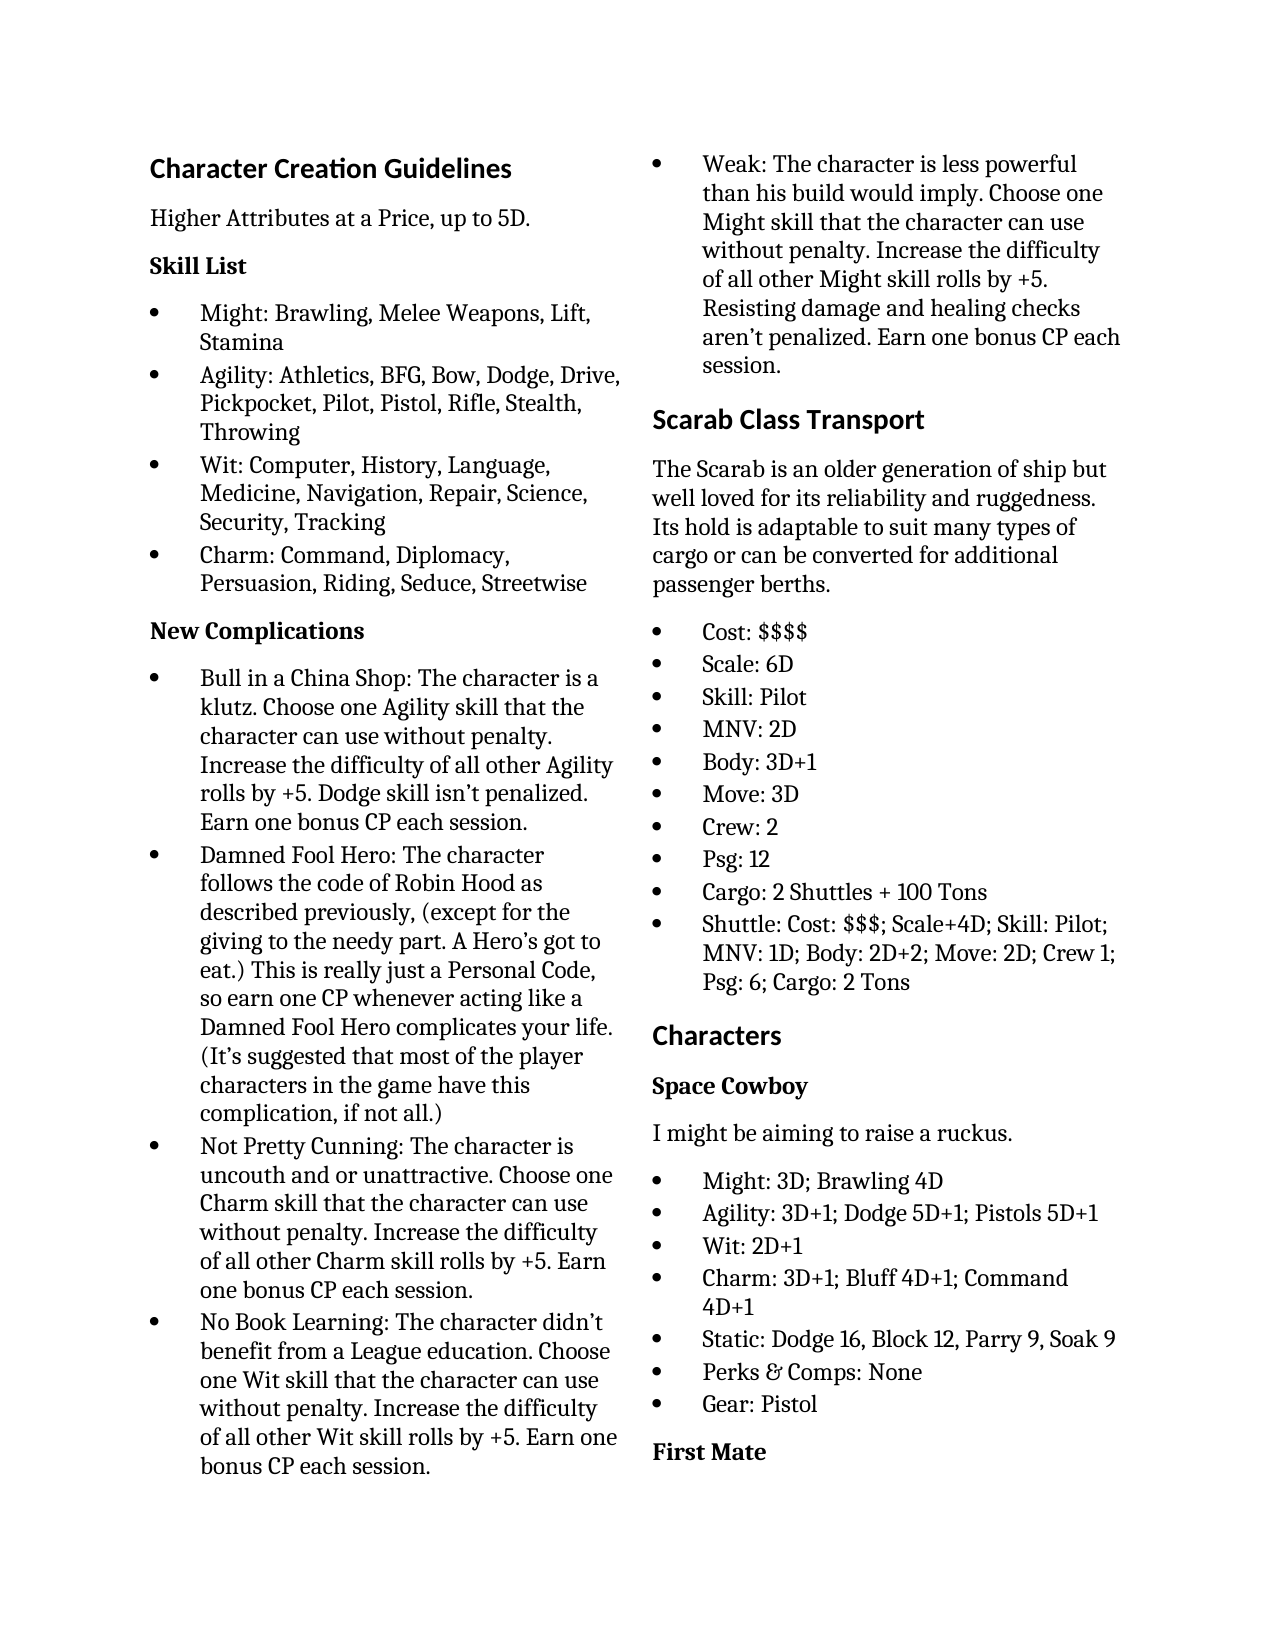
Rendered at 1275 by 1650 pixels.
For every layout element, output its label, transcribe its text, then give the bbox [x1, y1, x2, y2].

text Higher Attributes at a Price, up to 5D. [150, 204, 622, 233]
text New Complications [150, 617, 622, 646]
list Gear: Pistol [652, 1390, 1125, 1419]
subtitle Characters [652, 1017, 1125, 1053]
list Bull in a China Shop: The character is a klutz. Choose one Agility skill that the character can use without penalty. Increase the difficulty of all other Agility rolls by +5. Dodge skill isn’t penalized. Earn one bonus CP each session. [150, 664, 622, 837]
subtitle Scarab Class Transport [652, 401, 1125, 436]
list Body: 3D+1 [652, 748, 1125, 776]
list Charm: Command, Diplomacy, Persuasion, Riding, Seduce, Streetwise [150, 541, 622, 598]
list Agility: Athletics, BFG, Bow, Dodge, Drive, Pickpocket, Pilot, Pistol, Rifle, Stealth, Throwing [150, 361, 622, 447]
list Not Pretty Cunning: The character is uncouth and or unattractive. Choose one Charm skill that the character can use without penalty. Increase the difficulty of all other Charm skill rolls by +5. Earn one bonus CP each session. [150, 1132, 622, 1304]
list Scale: 6D [652, 650, 1125, 679]
list Weak: The character is less powerful than his build would imply. Choose one Might skill that the character can use without penalty. Increase the difficulty of all other Might skill rolls by +5. Resisting damage and healing checks aren’t penalized. Earn one bonus CP each session. [652, 150, 1125, 380]
list Might: Brawling, Melee Weapons, Lift, Stamina [150, 299, 622, 357]
list Damned Fool Hero: The character follows the code of Robin Hood as described previously, (except for the giving to the needy part. A Hero’s got to eat.) This is really just a Personal Code, so earn one CP whenever acting like a Damned Fool Hero complicates your life. (It’s suggested that most of the player characters in the game have this complication, if not all.) [150, 841, 622, 1128]
list MNV: 2D [652, 715, 1125, 744]
text First Mate [652, 1438, 1125, 1467]
list Cargo: 2 Shuttles + 100 Tons [652, 878, 1125, 906]
list Psg: 12 [652, 845, 1125, 874]
list Perks & Comps: None [652, 1358, 1125, 1387]
list Move: 3D [652, 780, 1125, 809]
list Wit: Computer, History, Language, Medicine, Navigation, Repair, Science, Security, Tracking [150, 451, 622, 537]
text Space Cowboy [652, 1072, 1125, 1100]
list Static: Dodge 16, Block 12, Parry 9, Soak 9 [652, 1325, 1125, 1354]
list Might: 3D; Brawling 4D [652, 1167, 1125, 1195]
text Skill List [150, 252, 622, 281]
list No Book Learning: The character didn’t benefit from a League education. Choose one Wit skill that the character can use without penalty. Increase the difficulty of all other Wit skill rolls by +5. Earn one bonus CP each session. [150, 1308, 622, 1481]
subtitle Character Creation Guidelines [150, 150, 622, 186]
list Agility: 3D+1; Dodge 5D+1; Pistols 5D+1 [652, 1199, 1125, 1228]
list Skill: Pilot [652, 683, 1125, 711]
text The Scarab is an older generation of ship but well loved for its reliability and ruggedness. Its hold is adaptable to suit many types of cargo or can be converted for additional passenger berths. [652, 455, 1125, 599]
list Wit: 2D+1 [652, 1232, 1125, 1260]
list Charm: 3D+1; Bluff 4D+1; Command 4D+1 [652, 1264, 1125, 1322]
list Crew: 2 [652, 813, 1125, 841]
list Cost: $$$$ [652, 618, 1125, 646]
list Shuttle: Cost: $$$; Scale+4D; Skill: Pilot; MNV: 1D; Body: 2D+2; Move: 2D; Crew 1; Psg: 6; Cargo: 2 Tons [652, 910, 1125, 996]
text I might be aiming to raise a ruckus. [652, 1119, 1125, 1148]
